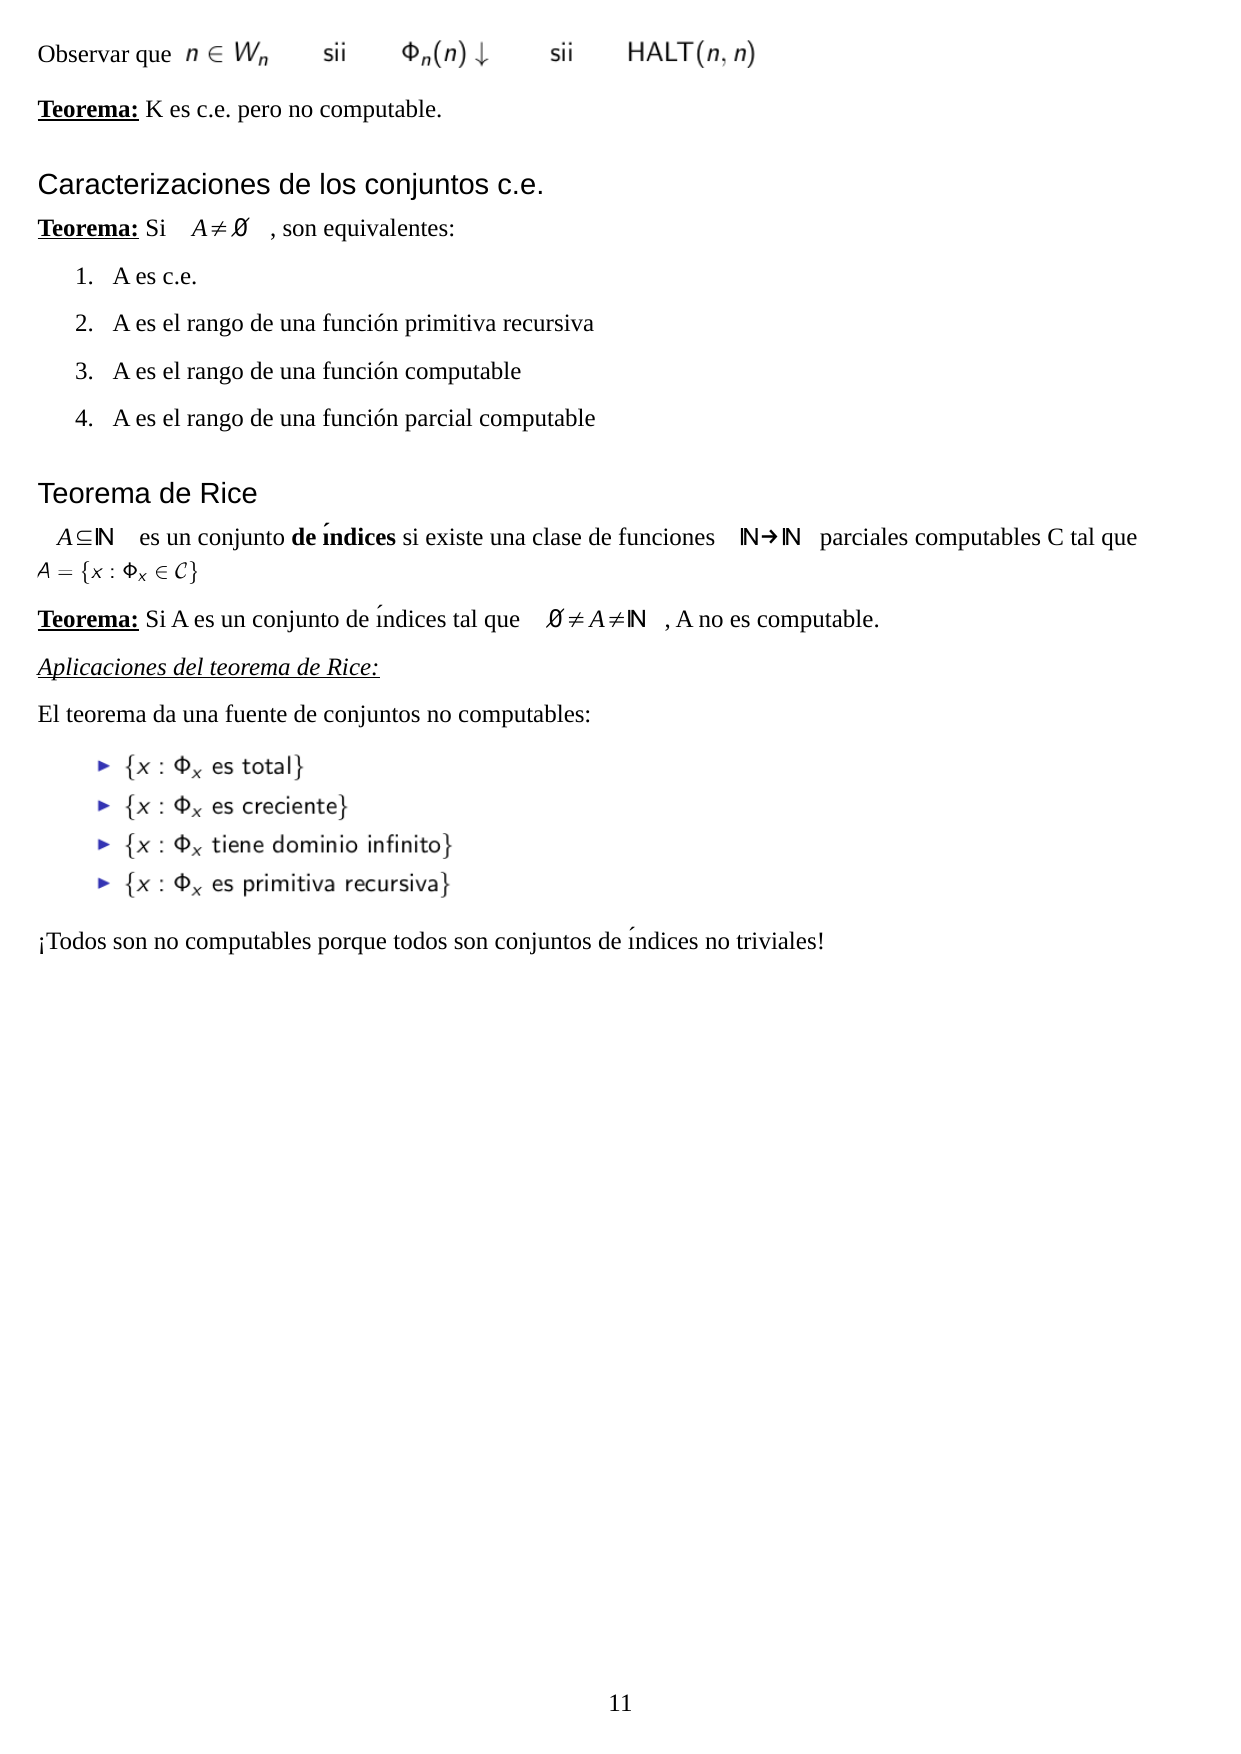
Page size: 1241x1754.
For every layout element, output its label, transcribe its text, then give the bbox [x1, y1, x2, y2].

text Teorema: Si A es un conjunto de ı́ndices tal que , A no es computable. [37, 604, 1203, 633]
list A es el rango de una función computable [75, 356, 1203, 385]
picture [183, 37, 757, 76]
text Aplicaciones del teorema de Rice: [37, 652, 1203, 681]
picture [87, 747, 455, 902]
list A es c.e. [75, 261, 1203, 289]
list A es el rango de una función parcial computable [75, 403, 1203, 432]
text [757, 37, 1203, 76]
text es un conjunto de ı́ndices si existe una clase de funciones parciales computables C tal que [37, 522, 1203, 586]
subtitle Teorema de Rice [37, 476, 1203, 510]
picture [37, 555, 197, 586]
text ¡Todos son no computables porque todos son conjuntos de ı́ndices no triviales! [37, 926, 1203, 955]
text Teorema: K es c.e. pero no computable. [37, 94, 1203, 123]
subtitle Caracterizaciones de los conjuntos c.e. [37, 167, 1203, 201]
text El teorema da una fuente de conjuntos no computables: [37, 699, 1203, 728]
text Teorema: Si , son equivalentes: [37, 213, 1203, 242]
list A es el rango de una función primitiva recursiva [75, 308, 1203, 337]
text Observar que [37, 37, 183, 76]
